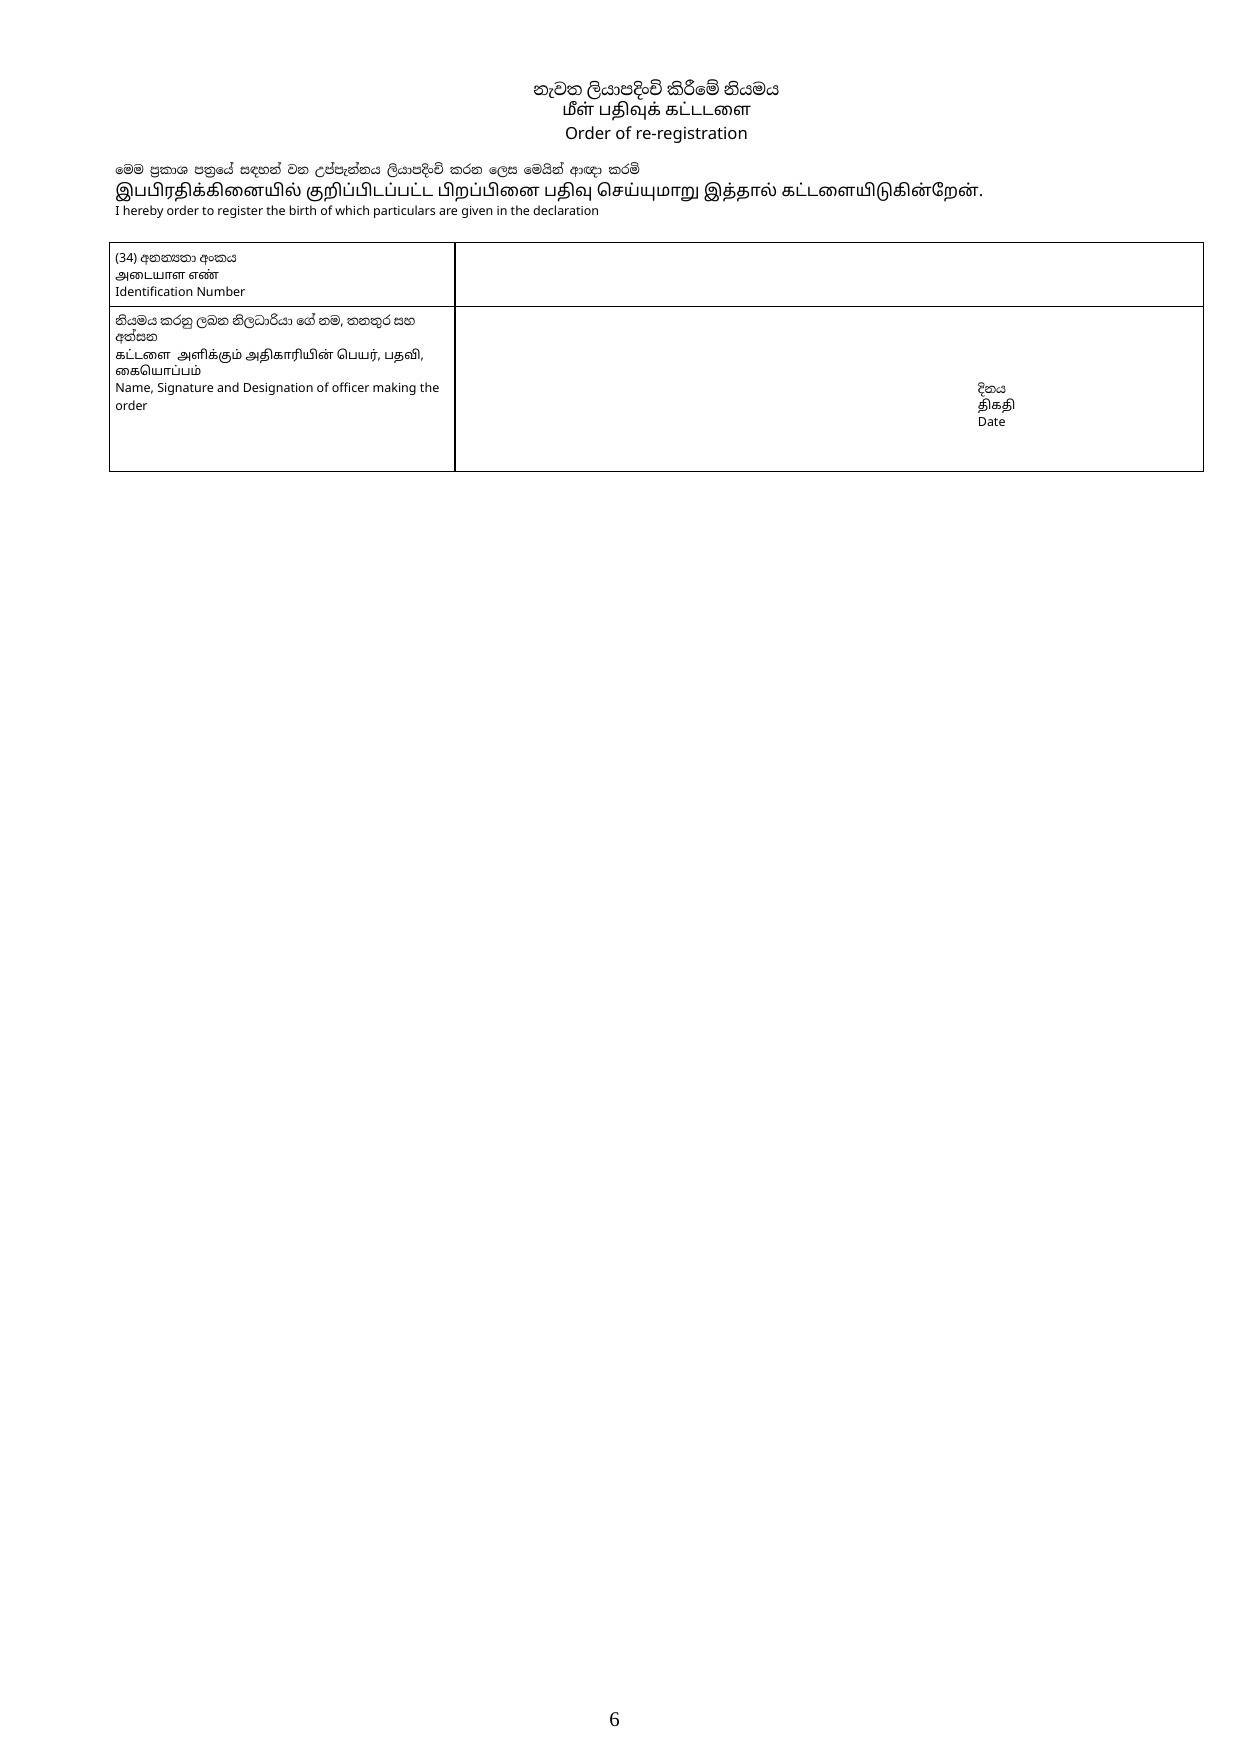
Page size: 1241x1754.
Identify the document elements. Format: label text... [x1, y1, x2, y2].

table_cell නියමය කරනු ලබන නිලධාරියා ගේ නම, තනතුර සහ අත්සන கட்டளை அளிக்கும் அதிகாரியின் பெயர், பதவி, கையொப்பம் Name, Signature and Designation of officer making the order [110, 307, 454, 471]
table_cell දිනය திகதி Date [456, 307, 1203, 471]
table_cell (34) අනන්‍යතා අංකය அடையாள எண் Identification Number [110, 243, 454, 306]
table_header නැවත ලියාපදිංචි කිරීමේ නියමය மீள் பதிவுக் கட்டடளை Order of re-registration මෙම ප්‍රකාශ පත්‍රයේ සඳහන් වන උප්පැන්නය ලියාපදිංචි කරන ලෙස මෙයින් ආඥා කරමි இபபிரதிக்கினையில் குறிப்பிடப்பட்ட பிறப்பினை பதிவு செய்யுமாறு இத்தால் கட்டளையிடுகின்றேன். I hereby order to register the birth of which particulars are given in the declaration [109, 75, 1203, 242]
table_cell [456, 243, 1203, 306]
